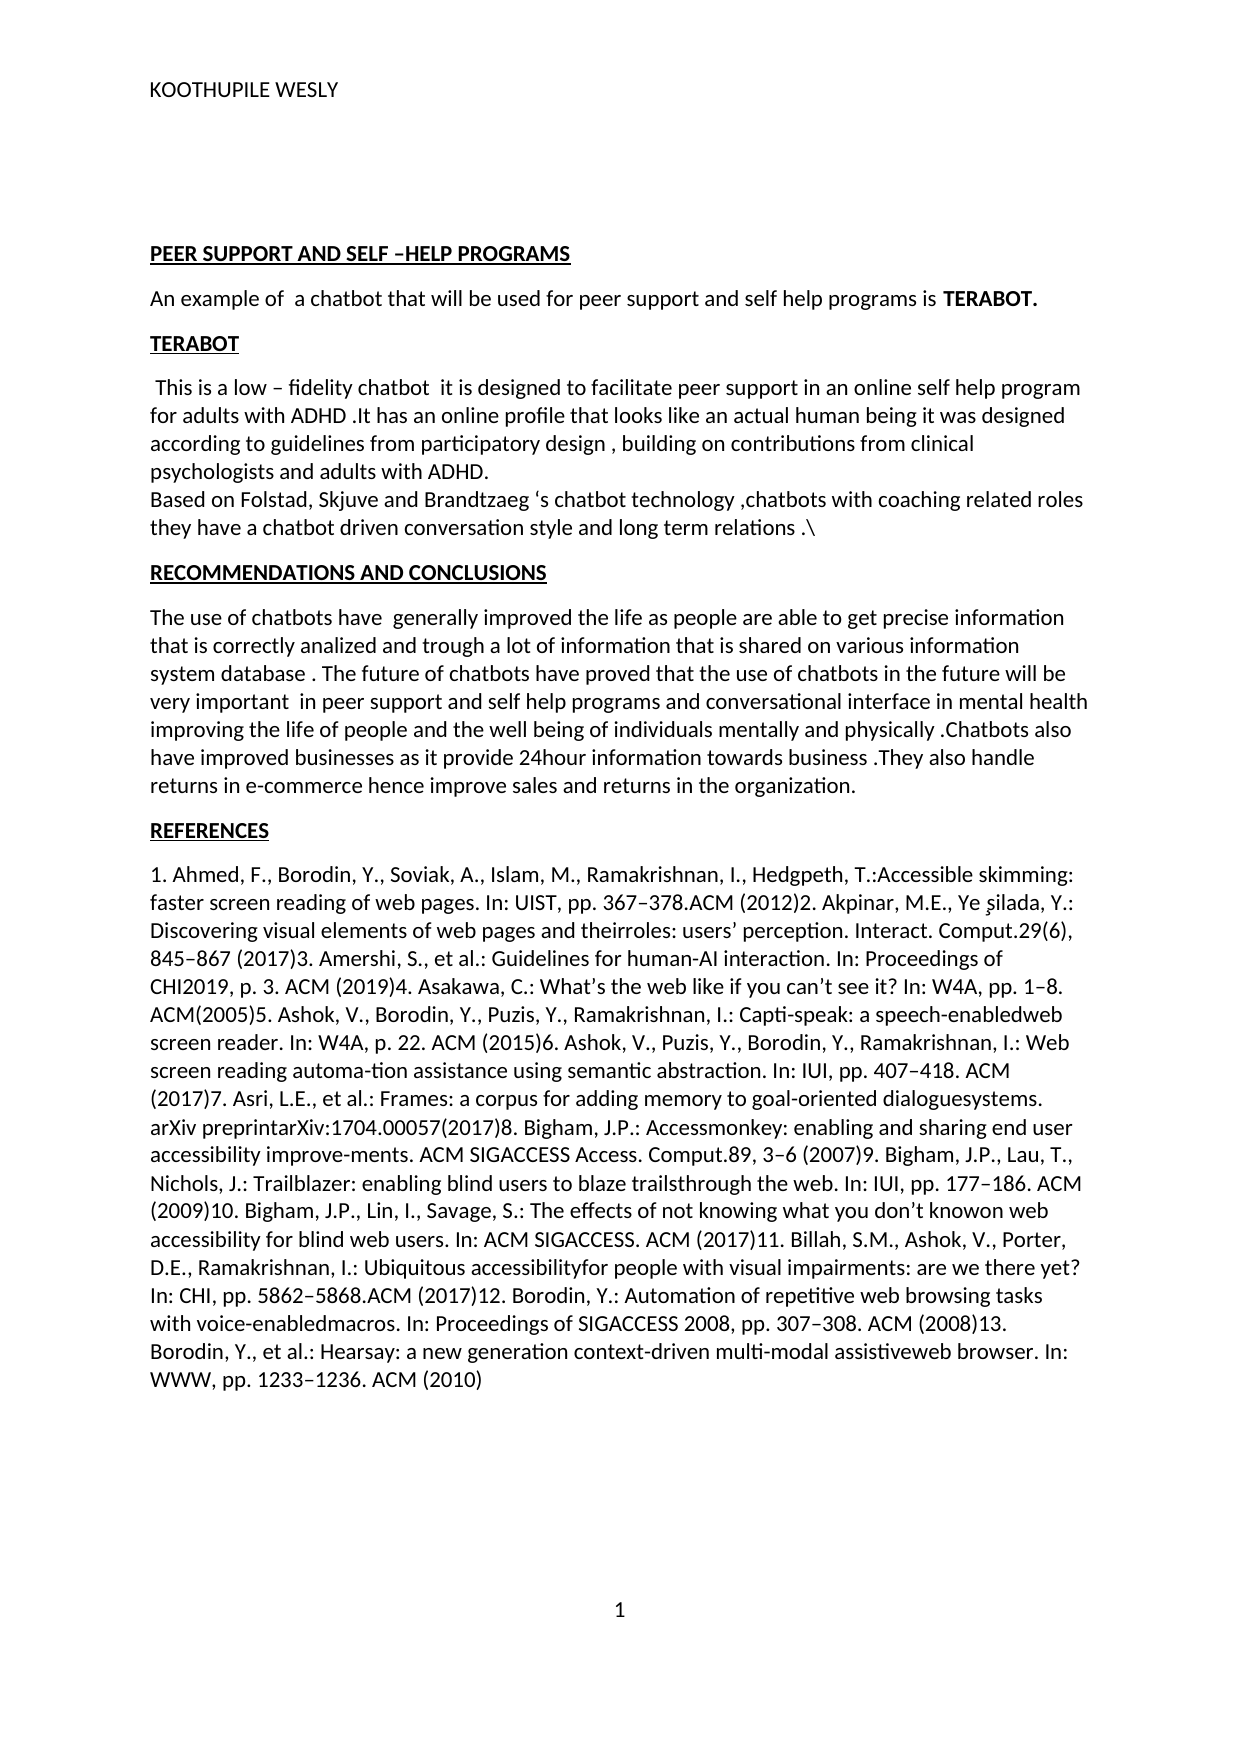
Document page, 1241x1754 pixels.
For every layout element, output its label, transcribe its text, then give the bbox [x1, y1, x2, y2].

text An example of a chatbot that will be used for peer support and self help programs is TERABOT. [150, 284, 1090, 312]
text RECOMMENDATIONS AND CONCLUSIONS [150, 558, 1090, 586]
text PEER SUPPORT AND SELF –HELP PROGRAMS [150, 239, 1090, 267]
text This is a low – fidelity chatbot it is designed to facilitate peer support in an online self help program for adults with ADHD .It has an online profile that looks like an actual human being it was designed according to guidelines from participatory design , building on contributions from clinical psychologists and adults with ADHD. Based on Folstad, Skjuve and Brandtzaeg ‘s chatbot technology ,chatbots with coaching related roles they have a chatbot driven conversation style and long term relations .\ [150, 373, 1090, 542]
text REFERENCES [150, 816, 1090, 844]
text 1. Ahmed, F., Borodin, Y., Soviak, A., Islam, M., Ramakrishnan, I., Hedgpeth, T.:Accessible skimming: faster screen reading of web pages. In: UIST, pp. 367–378.ACM (2012)2. Akpinar, M.E., Ye ̧silada, Y.: Discovering visual elements of web pages and theirroles: users’ perception. Interact. Comput.29(6), 845–867 (2017)3. Amershi, S., et al.: Guidelines for human-AI interaction. In: Proceedings of CHI2019, p. 3. ACM (2019)4. Asakawa, C.: What’s the web like if you can’t see it? In: W4A, pp. 1–8. ACM(2005)5. Ashok, V., Borodin, Y., Puzis, Y., Ramakrishnan, I.: Capti-speak: a speech-enabledweb screen reader. In: W4A, p. 22. ACM (2015)6. Ashok, V., Puzis, Y., Borodin, Y., Ramakrishnan, I.: Web screen reading automa-tion assistance using semantic abstraction. In: IUI, pp. 407–418. ACM (2017)7. Asri, L.E., et al.: Frames: a corpus for adding memory to goal-oriented dialoguesystems. arXiv preprintarXiv:1704.00057(2017)8. Bigham, J.P.: Accessmonkey: enabling and sharing end user accessibility improve-ments. ACM SIGACCESS Access. Comput.89, 3–6 (2007)9. Bigham, J.P., Lau, T., Nichols, J.: Trailblazer: enabling blind users to blaze trailsthrough the web. In: IUI, pp. 177–186. ACM (2009)10. Bigham, J.P., Lin, I., Savage, S.: The effects of not knowing what you don’t knowon web accessibility for blind web users. In: ACM SIGACCESS. ACM (2017)11. Billah, S.M., Ashok, V., Porter, D.E., Ramakrishnan, I.: Ubiquitous accessibilityfor people with visual impairments: are we there yet? In: CHI, pp. 5862–5868.ACM (2017)12. Borodin, Y.: Automation of repetitive web browsing tasks with voice-enabledmacros. In: Proceedings of SIGACCESS 2008, pp. 307–308. ACM (2008)13. Borodin, Y., et al.: Hearsay: a new generation context-driven multi-modal assistiveweb browser. In: WWW, pp. 1233–1236. ACM (2010) [150, 860, 1090, 1393]
text TERABOT [150, 329, 1090, 357]
text The use of chatbots have generally improved the life as people are able to get precise information that is correctly analized and trough a lot of information that is shared on various information system database . The future of chatbots have proved that the use of chatbots in the future will be very important in peer support and self help programs and conversational interface in mental health improving the life of people and the well being of individuals mentally and physically .Chatbots also have improved businesses as it provide 24hour information towards business .They also handle returns in e-commerce hence improve sales and returns in the organization. [150, 603, 1090, 799]
